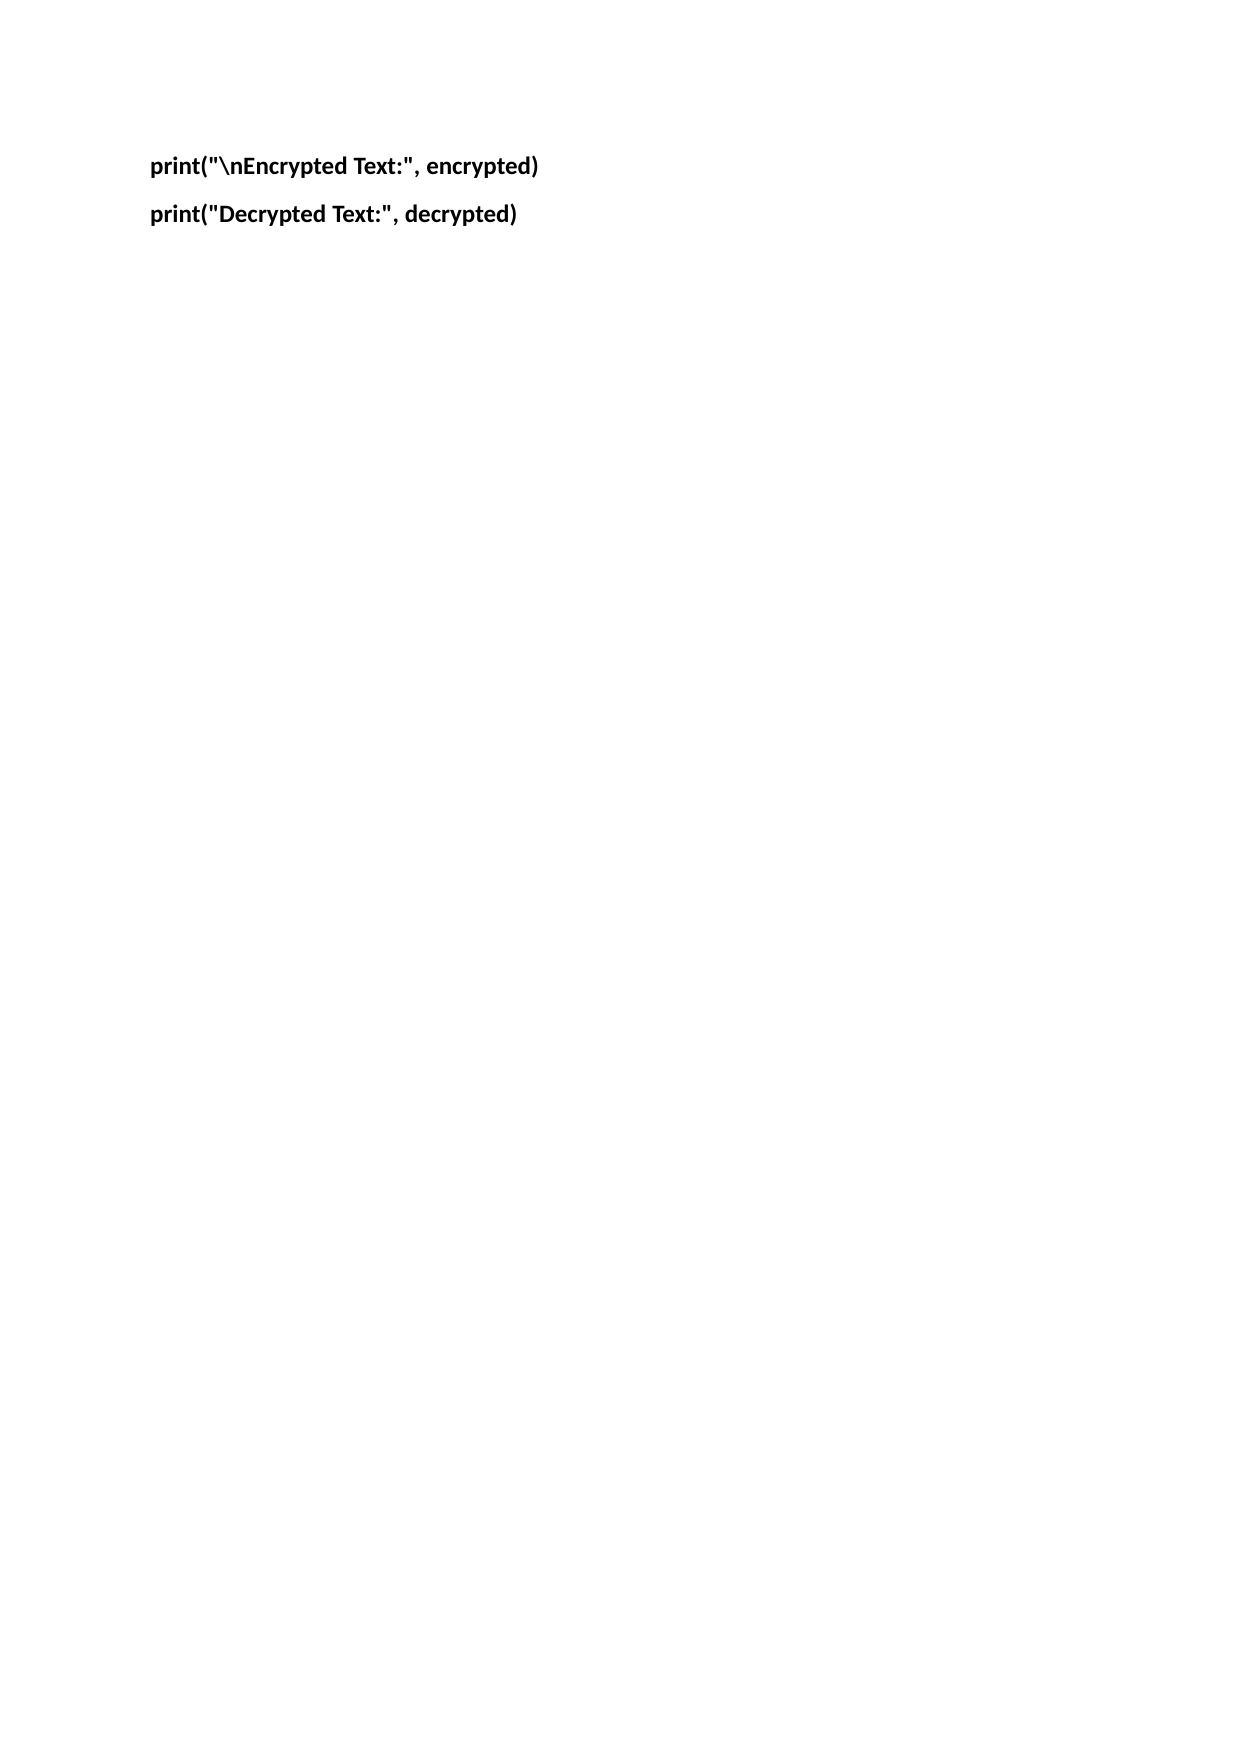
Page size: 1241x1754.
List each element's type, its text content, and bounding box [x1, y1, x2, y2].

text print("\nEncrypted Text:", encrypted) [150, 150, 1090, 181]
text print("Decrypted Text:", decrypted) [150, 199, 1090, 229]
